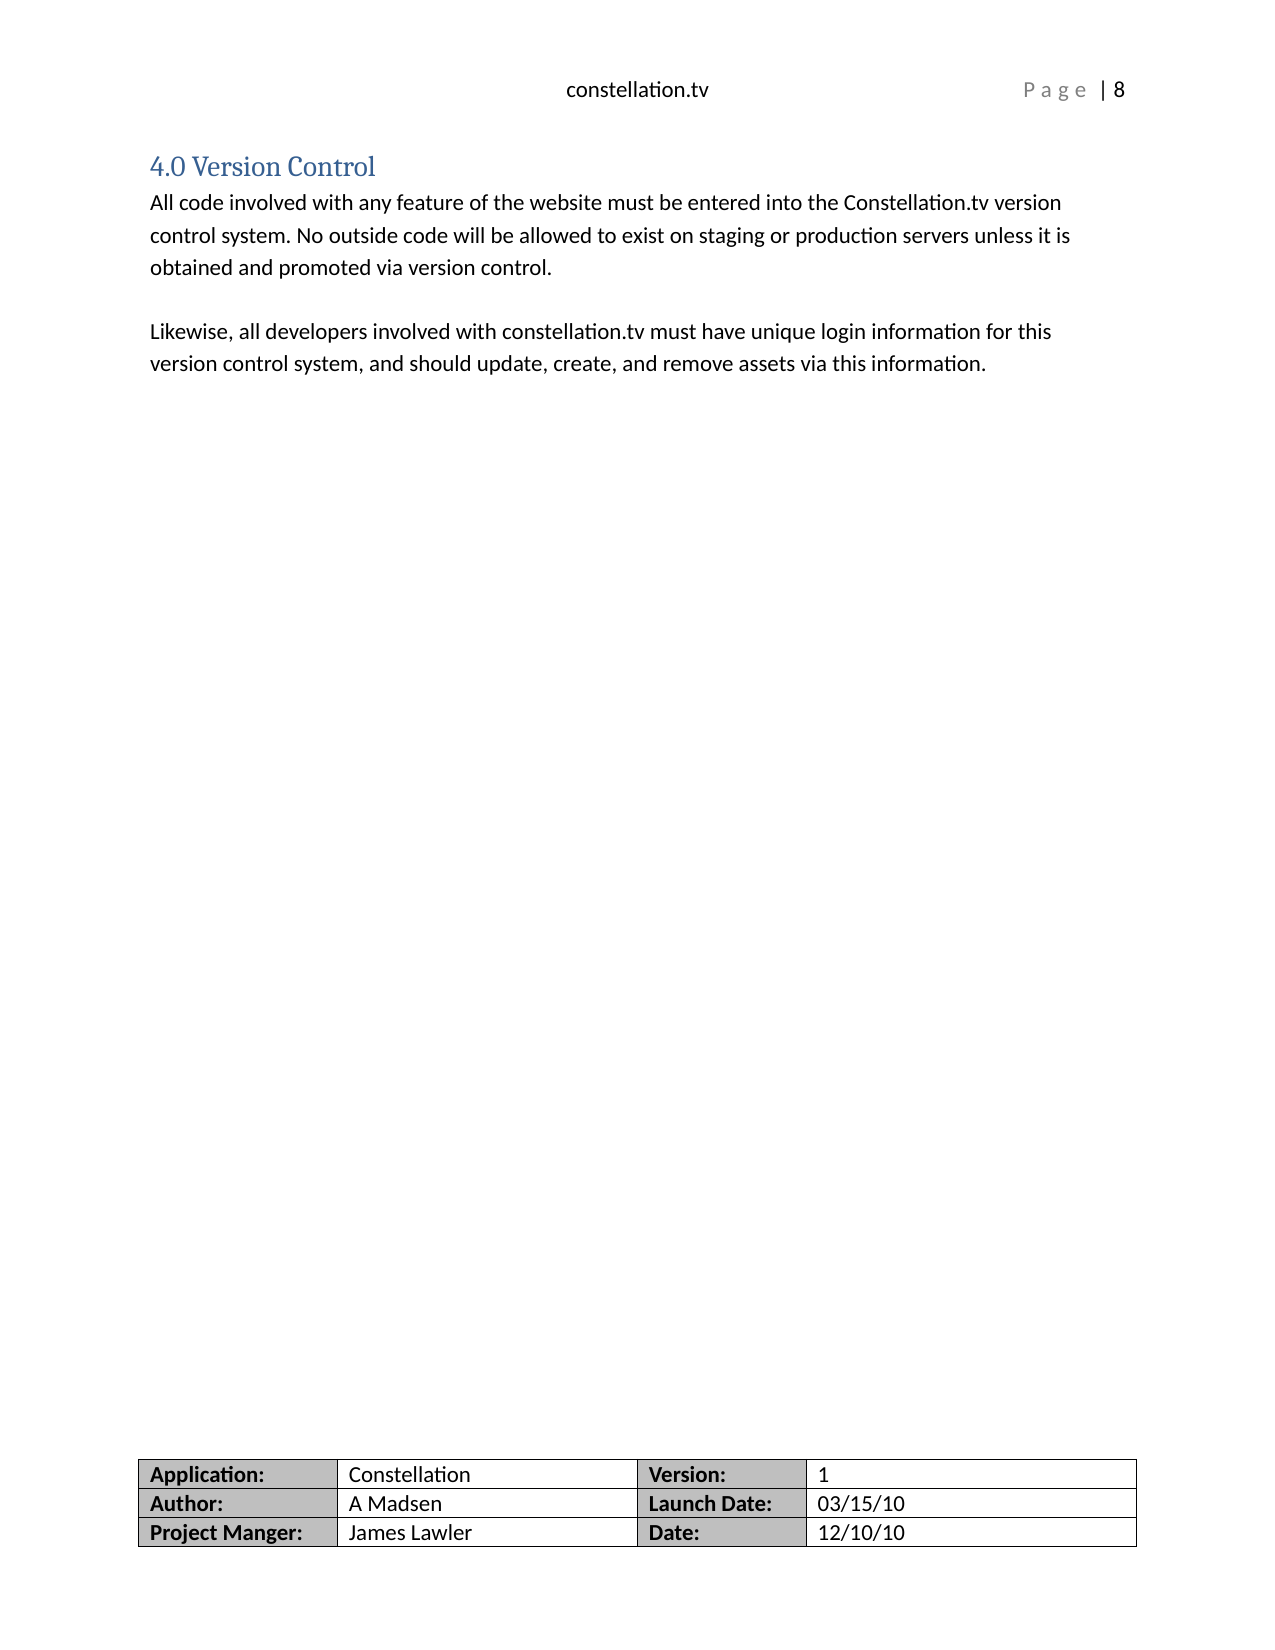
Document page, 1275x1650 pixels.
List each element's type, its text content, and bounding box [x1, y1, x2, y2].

text All code involved with any feature of the website must be entered into the Constellation.tv version control system. No outside code will be allowed to exist on staging or production servers unless it is obtained and promoted via version control. [150, 188, 1125, 281]
subtitle 4.0 Version Control [150, 150, 1125, 183]
text Likewise, all developers involved with constellation.tv must have unique login information for this version control system, and should update, create, and remove assets via this information. [150, 317, 1125, 377]
